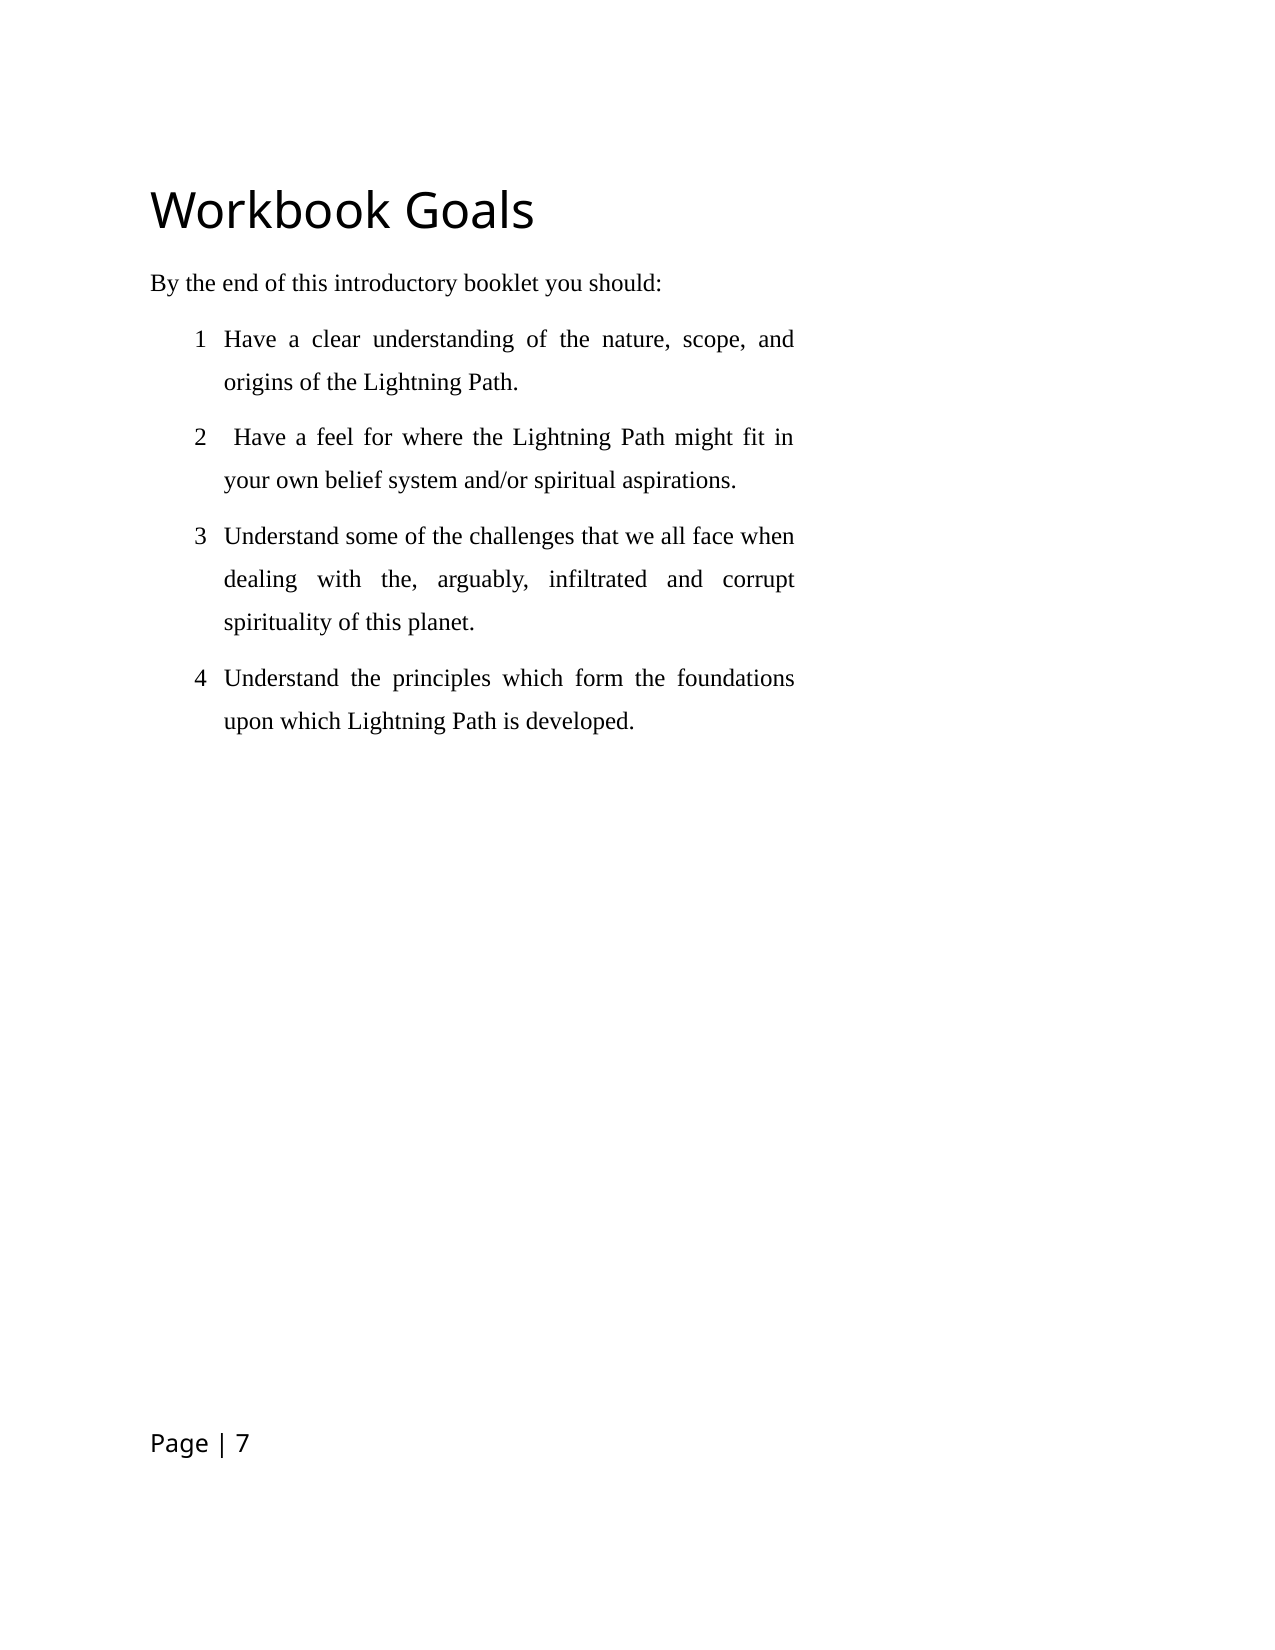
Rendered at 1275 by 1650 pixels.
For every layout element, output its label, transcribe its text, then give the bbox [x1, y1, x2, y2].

subtitle Workbook Goals [150, 175, 795, 243]
text By the end of this introductory booklet you should: [150, 268, 795, 297]
list Understand the principles which form the foundations upon which Lightning Path is developed. [194, 663, 795, 735]
list Understand some of the challenges that we all face when dealing with the, arguably, infiltrated and corrupt spirituality of this planet. [194, 521, 795, 636]
list Have a clear understanding of the nature, scope, and origins of the Lightning Path. [194, 324, 795, 396]
list Have a feel for where the Lightning Path might fit in your own belief system and/or spiritual aspirations. [194, 422, 795, 494]
